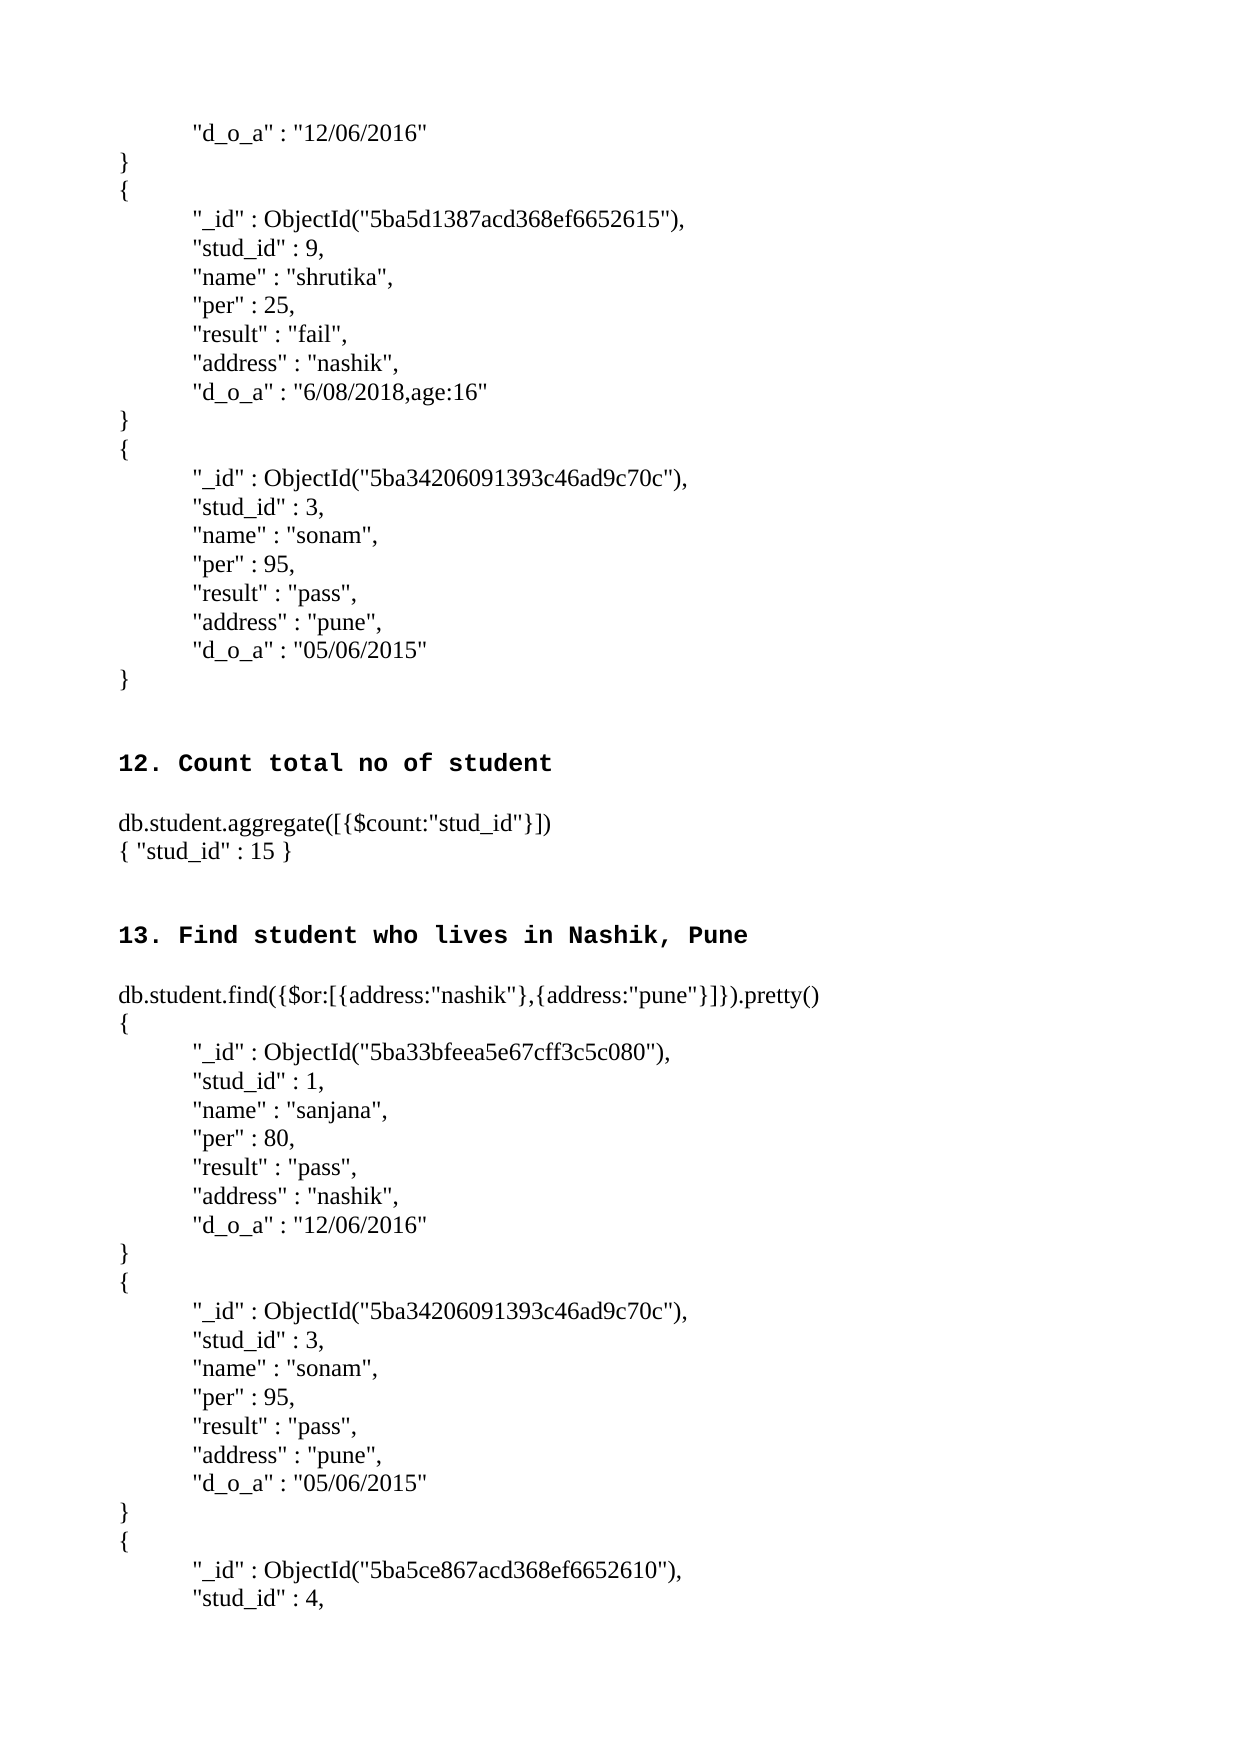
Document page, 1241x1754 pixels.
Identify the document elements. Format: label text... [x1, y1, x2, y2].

text "_id" : ObjectId("5ba34206091393c46ad9c70c"), [118, 463, 1122, 492]
text "_id" : ObjectId("5ba5d1387acd368ef6652615"), [118, 204, 1122, 233]
text } [118, 147, 1122, 176]
text { [118, 1526, 1122, 1555]
text } [118, 406, 1122, 434]
text { [118, 1008, 1122, 1037]
text "per" : 25, [118, 291, 1122, 319]
text { "stud_id" : 15 } [118, 836, 1122, 865]
text "address" : "nashik", [118, 348, 1122, 377]
text "name" : "sonam", [118, 1353, 1122, 1382]
text "_id" : ObjectId("5ba33bfeea5e67cff3c5c080"), [118, 1037, 1122, 1066]
text "stud_id" : 3, [118, 1325, 1122, 1353]
text } [118, 1497, 1122, 1526]
text 13. Find student who lives in Nashik, Pune [118, 923, 1122, 951]
text "result" : "pass", [118, 1152, 1122, 1181]
text "per" : 95, [118, 549, 1122, 578]
text 12. Count total no of student [118, 751, 1122, 779]
text { [118, 176, 1122, 204]
text "name" : "sanjana", [118, 1095, 1122, 1123]
text "name" : "sonam", [118, 521, 1122, 549]
text "address" : "nashik", [118, 1181, 1122, 1210]
text "address" : "pune", [118, 607, 1122, 636]
text "_id" : ObjectId("5ba34206091393c46ad9c70c"), [118, 1296, 1122, 1325]
text "address" : "pune", [118, 1440, 1122, 1468]
text } [118, 1238, 1122, 1267]
text db.student.find({$or:[{address:"nashik"},{address:"pune"}]}).pretty() [118, 980, 1122, 1008]
text "d_o_a" : "12/06/2016" [118, 118, 1122, 147]
text "d_o_a" : "6/08/2018,age:16" [118, 377, 1122, 406]
text "d_o_a" : "05/06/2015" [118, 636, 1122, 664]
text "per" : 95, [118, 1382, 1122, 1411]
text "stud_id" : 4, [118, 1583, 1122, 1612]
text "d_o_a" : "05/06/2015" [118, 1468, 1122, 1497]
text "stud_id" : 3, [118, 492, 1122, 521]
text "stud_id" : 9, [118, 233, 1122, 262]
text { [118, 434, 1122, 463]
text "name" : "shrutika", [118, 262, 1122, 291]
text "_id" : ObjectId("5ba5ce867acd368ef6652610"), [118, 1555, 1122, 1583]
text "result" : "fail", [118, 319, 1122, 348]
text db.student.aggregate([{$count:"stud_id"}]) [118, 808, 1122, 836]
text "result" : "pass", [118, 578, 1122, 607]
text "per" : 80, [118, 1123, 1122, 1152]
text "stud_id" : 1, [118, 1066, 1122, 1095]
text "result" : "pass", [118, 1411, 1122, 1440]
text { [118, 1267, 1122, 1296]
text "d_o_a" : "12/06/2016" [118, 1210, 1122, 1238]
text } [118, 664, 1122, 693]
